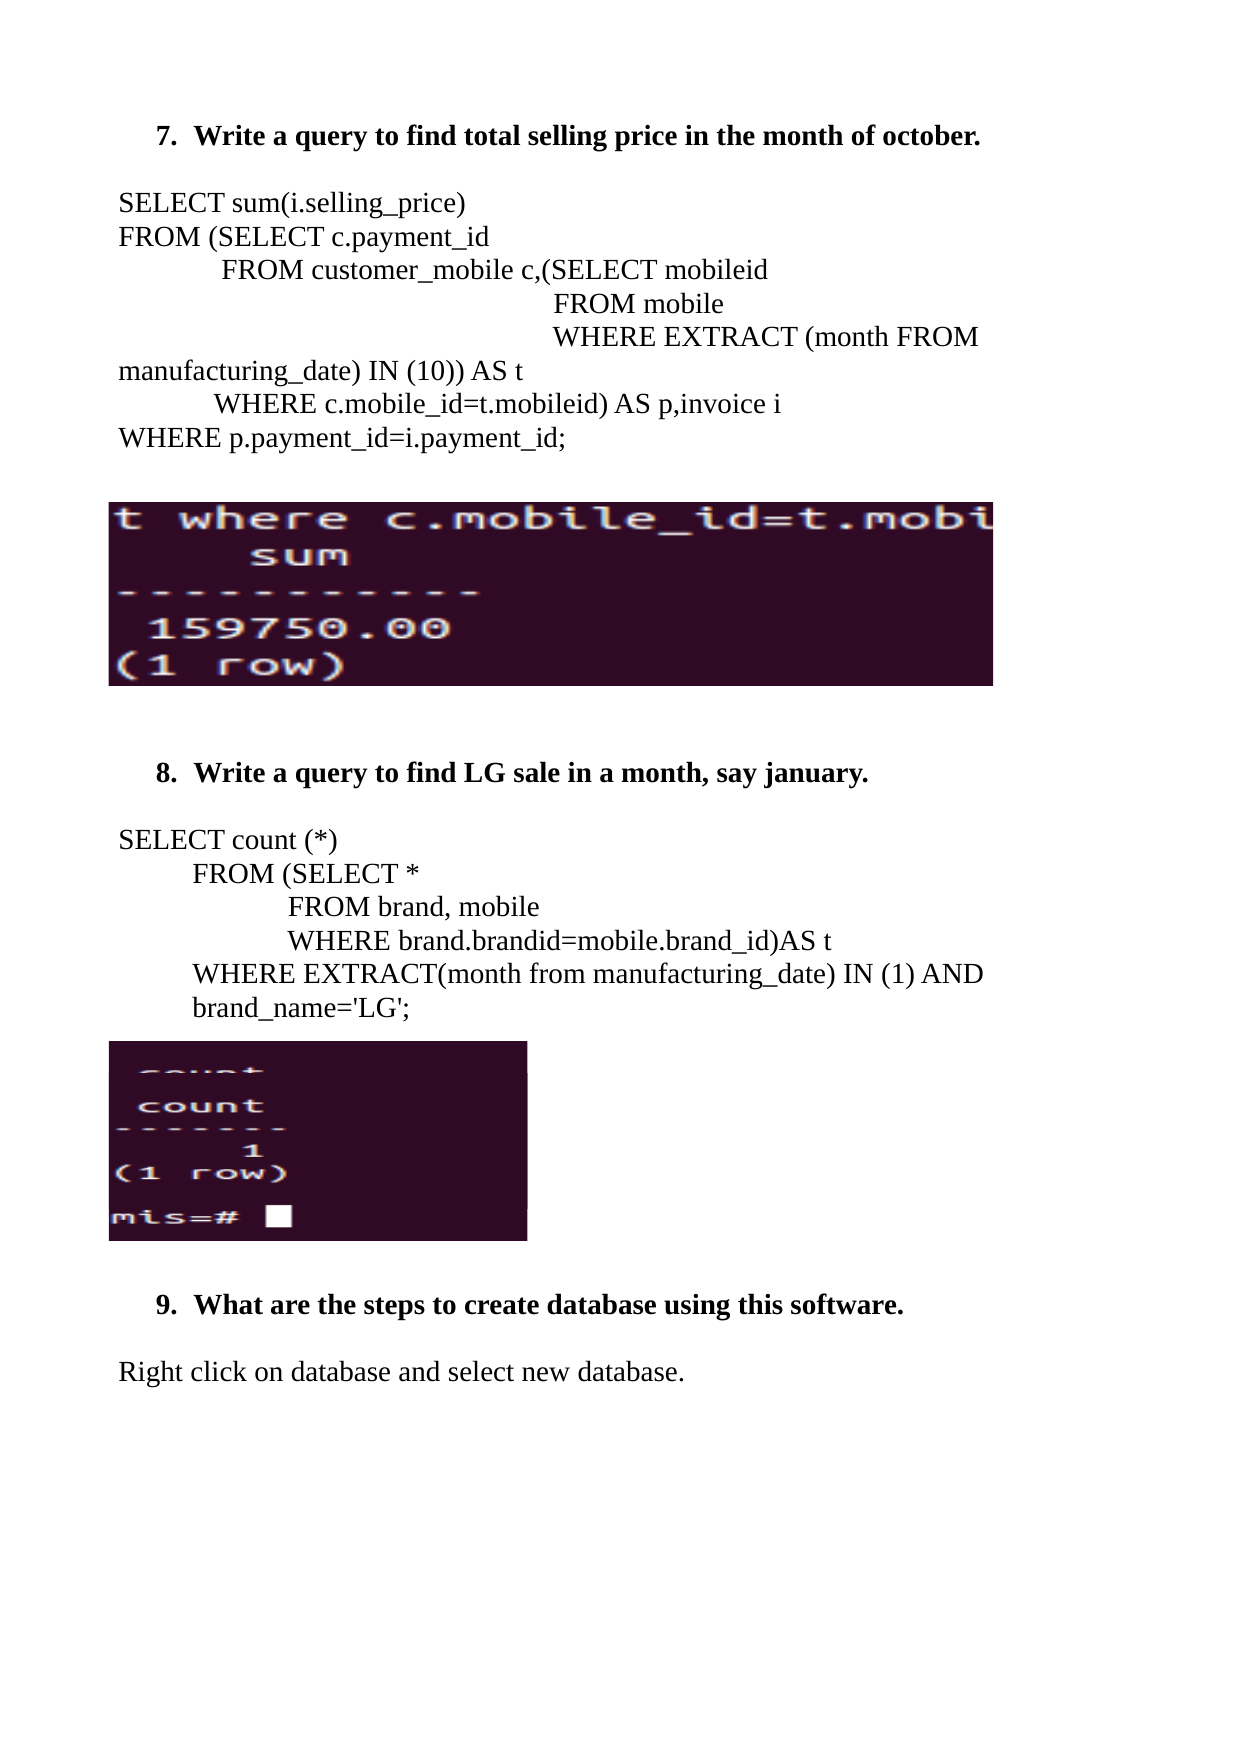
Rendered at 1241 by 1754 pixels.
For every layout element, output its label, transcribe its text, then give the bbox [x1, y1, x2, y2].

text FROM (SELECT c.payment_id [118, 219, 1122, 252]
text SELECT count (*) [118, 822, 1122, 856]
text FROM (SELECT * [118, 856, 1122, 889]
text Right click on database and select new database. [118, 1354, 1122, 1388]
text WHERE EXTRACT (month FROM manufacturing_date) IN (10)) AS t [118, 319, 1122, 386]
text WHERE c.mobile_id=t.mobileid) AS p,invoice i [118, 386, 1122, 420]
text WHERE brand.brandid=mobile.brand_id)AS t [118, 923, 1122, 957]
list Write a query to find LG sale in a month, say january. [156, 755, 1122, 789]
text FROM brand, mobile [118, 889, 1122, 923]
text FROM customer_mobile c,(SELECT mobileid [118, 252, 1122, 286]
list Write a query to find total selling price in the month of october. [156, 118, 1122, 152]
text SELECT sum(i.selling_price) [118, 185, 1122, 219]
text WHERE p.payment_id=i.payment_id; [118, 420, 1122, 453]
list What are the steps to create database using this software. [156, 1287, 1122, 1321]
text FROM mobile [118, 286, 1122, 319]
picture [108, 657, 176, 686]
text WHERE EXTRACT(month from manufacturing_date) IN (1) AND brand_name='LG'; [118, 957, 1122, 1024]
